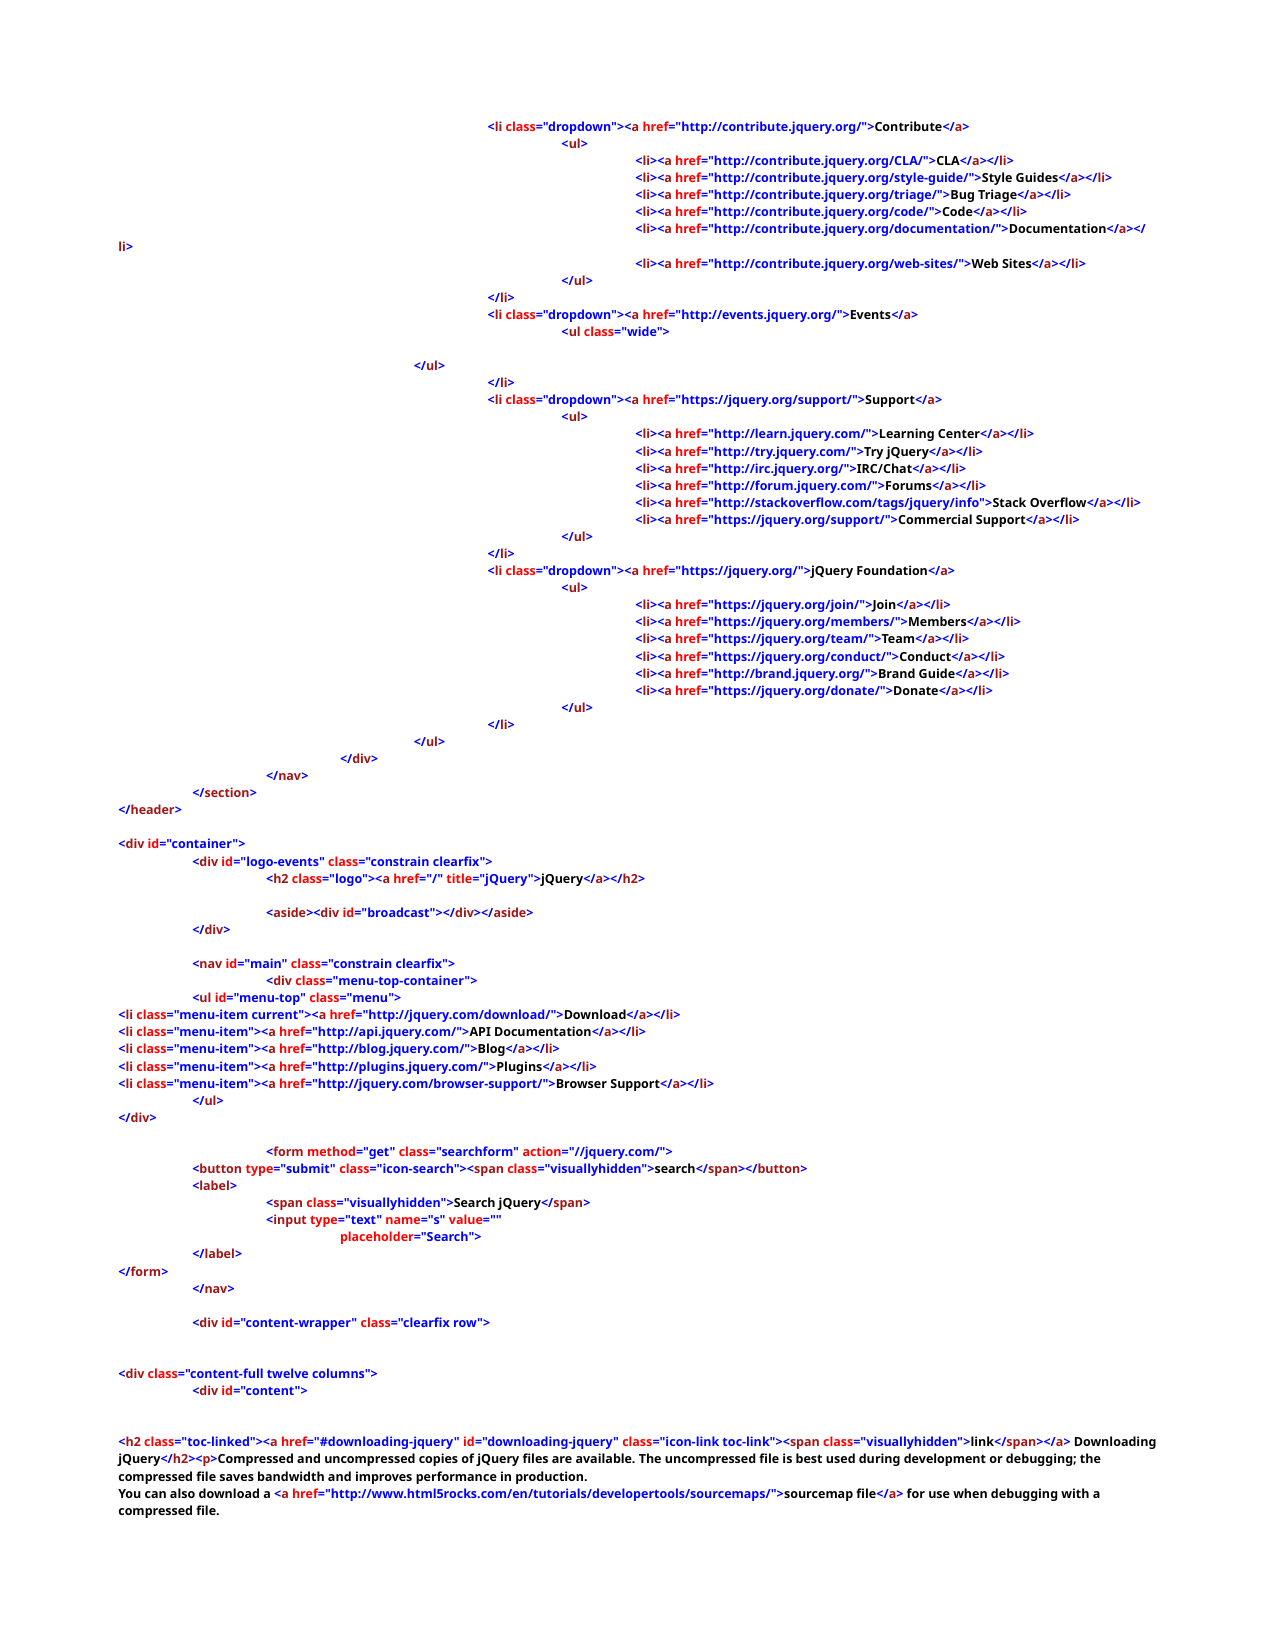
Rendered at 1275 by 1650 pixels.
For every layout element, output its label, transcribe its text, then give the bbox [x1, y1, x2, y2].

text <div class="menu-top-container"> [118, 972, 1157, 989]
text </nav> [118, 767, 1157, 784]
text <input type="text" name="s" value="" [118, 1211, 1157, 1228]
text <span class="visuallyhidden">Search jQuery</span> [118, 1194, 1157, 1211]
text <ul> [118, 135, 1157, 152]
text <form method="get" class="searchform" action="//jquery.com/"> [118, 1143, 1157, 1160]
text </ul> [118, 699, 1157, 716]
text <li class="dropdown"><a href="http://contribute.jquery.org/">Contribute</a> [118, 118, 1157, 135]
text <label> [118, 1177, 1157, 1194]
text </ul> [118, 340, 1157, 374]
text <li><a href="http://stackoverflow.com/tags/jquery/info">Stack Overflow</a></li> [118, 494, 1157, 511]
text <li><a href="https://jquery.org/donate/">Donate</a></li> [118, 682, 1157, 699]
text <div class="content-full twelve columns"> [118, 1365, 1157, 1382]
text </form> [118, 1263, 1157, 1280]
text </section> [118, 784, 1157, 801]
text <li><a href="http://contribute.jquery.org/CLA/">CLA</a></li> [118, 152, 1157, 169]
text <li><a href="http://contribute.jquery.org/web-sites/">Web Sites</a></li> [118, 255, 1157, 272]
text You can also download a <a href="http://www.html5rocks.com/en/tutorials/developertools/sourcemaps/">sourcemap file</a> for use when debugging with a compressed file. [118, 1485, 1157, 1519]
text <li class="menu-item"><a href="http://jquery.com/browser-support/">Browser Support</a></li> [118, 1075, 1157, 1092]
text </ul> [118, 272, 1157, 289]
text <li><a href="http://contribute.jquery.org/style-guide/">Style Guides</a></li> [118, 169, 1157, 186]
text <nav id="main" class="constrain clearfix"> [118, 955, 1157, 972]
text <aside><div id="broadcast"></div></aside> [118, 904, 1157, 921]
text </li> [118, 545, 1157, 562]
text </div> [118, 750, 1157, 767]
text </li> [118, 716, 1157, 733]
text </ul> [118, 1092, 1157, 1109]
text </ul> [118, 528, 1157, 545]
text <li><a href="https://jquery.org/conduct/">Conduct</a></li> [118, 648, 1157, 665]
text placeholder="Search"> [118, 1228, 1157, 1246]
text <li><a href="https://jquery.org/join/">Join</a></li> [118, 596, 1157, 613]
text <li class="dropdown"><a href="https://jquery.org/">jQuery Foundation</a> [118, 562, 1157, 579]
text <h2 class="logo"><a href="/" title="jQuery">jQuery</a></h2> [118, 870, 1157, 887]
text <li class="menu-item"><a href="http://plugins.jquery.com/">Plugins</a></li> [118, 1058, 1157, 1075]
text <div id="container"> [118, 836, 1157, 853]
text <li class="menu-item"><a href="http://api.jquery.com/">API Documentation</a></li> [118, 1023, 1157, 1041]
text <li><a href="http://learn.jquery.com/">Learning Center</a></li> [118, 426, 1157, 443]
text </div> [118, 1109, 1157, 1126]
text <li><a href="http://contribute.jquery.org/code/">Code</a></li> [118, 203, 1157, 221]
text <ul> [118, 579, 1157, 596]
text <div id="logo-events" class="constrain clearfix"> [118, 853, 1157, 870]
text </li> [118, 374, 1157, 391]
text <div id="content-wrapper" class="clearfix row"> [118, 1314, 1157, 1331]
text <li class="dropdown"><a href="https://jquery.org/support/">Support</a> [118, 391, 1157, 408]
text <ul> [118, 408, 1157, 426]
text <li><a href="http://brand.jquery.org/">Brand Guide</a></li> [118, 665, 1157, 682]
text </ul> [118, 733, 1157, 750]
text <li><a href="http://contribute.jquery.org/triage/">Bug Triage</a></li> [118, 186, 1157, 203]
text <div id="content"> [118, 1382, 1157, 1399]
text <ul id="menu-top" class="menu"> [118, 989, 1157, 1006]
text <li><a href="http://contribute.jquery.org/documentation/">Documentation</a></li> [118, 221, 1157, 255]
text <li><a href="http://try.jquery.com/">Try jQuery</a></li> [118, 443, 1157, 460]
text <li class="menu-item current"><a href="http://jquery.com/download/">Download</a></li> [118, 1006, 1157, 1023]
text </div> [118, 921, 1157, 938]
text </li> [118, 289, 1157, 306]
text <ul class="wide"> [118, 323, 1157, 340]
text <li class="dropdown"><a href="http://events.jquery.org/">Events</a> [118, 306, 1157, 323]
text <li><a href="http://irc.jquery.org/">IRC/Chat</a></li> [118, 460, 1157, 477]
text <li><a href="http://forum.jquery.com/">Forums</a></li> [118, 477, 1157, 494]
text <li><a href="https://jquery.org/support/">Commercial Support</a></li> [118, 511, 1157, 528]
text <button type="submit" class="icon-search"><span class="visuallyhidden">search</span></button> [118, 1160, 1157, 1177]
text <li><a href="https://jquery.org/team/">Team</a></li> [118, 631, 1157, 648]
text </label> [118, 1246, 1157, 1263]
text </header> [118, 801, 1157, 818]
text </nav> [118, 1280, 1157, 1297]
text <li class="menu-item"><a href="http://blog.jquery.com/">Blog</a></li> [118, 1041, 1157, 1058]
text <li><a href="https://jquery.org/members/">Members</a></li> [118, 613, 1157, 631]
text <h2 class="toc-linked"><a href="#downloading-jquery" id="downloading-jquery" class="icon-link toc-link"><span class="visuallyhidden">link</span></a> Downloading jQuery</h2><p>Compressed and uncompressed copies of jQuery files are available. The uncompressed file is best used during development or debugging; the compressed file saves bandwidth and improves performance in production. [118, 1433, 1157, 1485]
